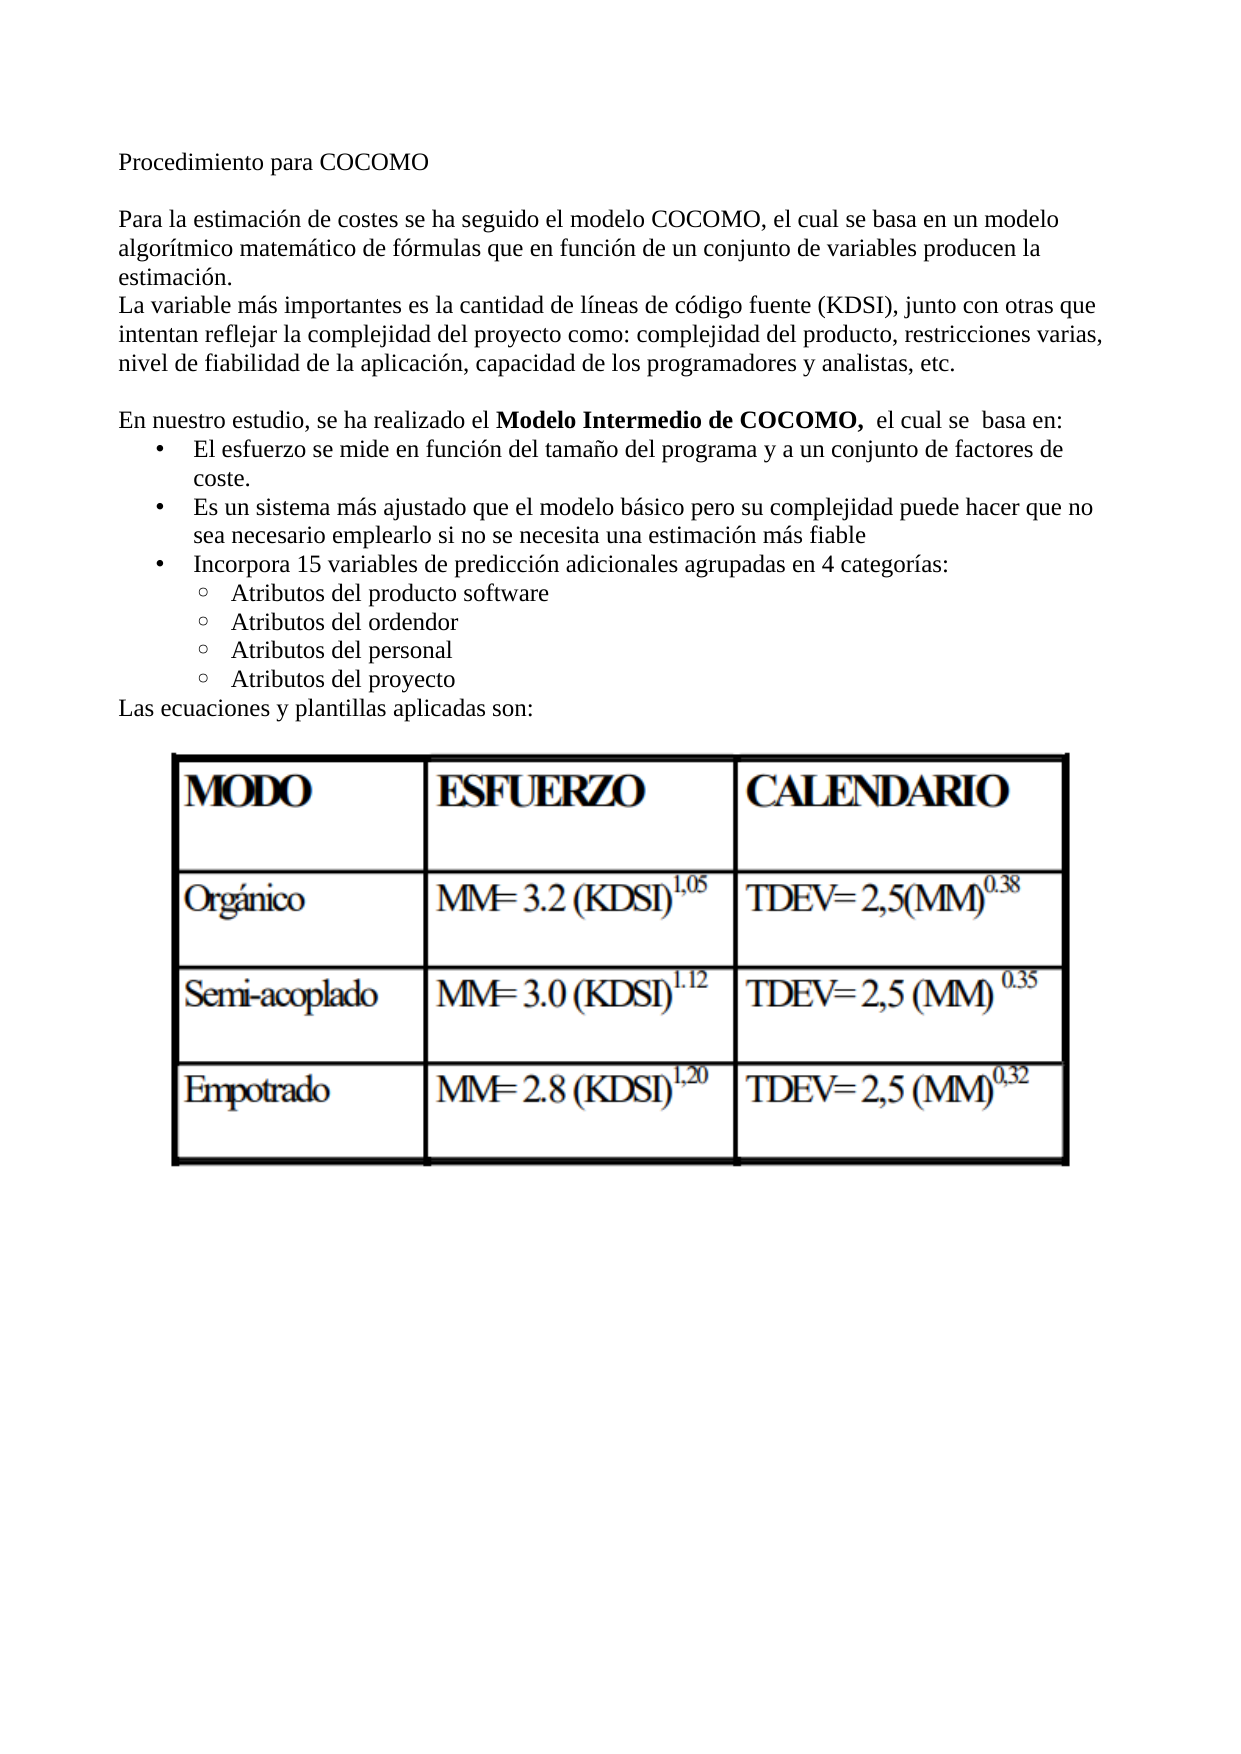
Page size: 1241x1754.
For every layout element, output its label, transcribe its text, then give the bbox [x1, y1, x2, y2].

list Es un sistema más ajustado que el modelo básico pero su complejidad puede hacer que no sea necesario emplearlo si no se necesita una estimación más fiable [156, 492, 1122, 549]
list Atributos del ordendor [193, 607, 1122, 636]
list Incorpora 15 variables de predicción adicionales agrupadas en 4 categorías: [156, 549, 1122, 578]
list Atributos del personal [193, 636, 1122, 664]
text La variable más importantes es la cantidad de líneas de código fuente (KDSI), junto con otras que intentan reflejar la complejidad del proyecto como: complejidad del producto, restricciones varias, nivel de fiabilidad de la aplicación, capacidad de los programadores y analistas, etc. [118, 291, 1122, 377]
text En nuestro estudio, se ha realizado el Modelo Intermedio de COCOMO, el cual se basa en: [118, 406, 1122, 434]
picture [167, 750, 1073, 1168]
list Atributos del proyecto [193, 664, 1122, 693]
text Procedimiento para COCOMO [118, 147, 1122, 176]
text Para la estimación de costes se ha seguido el modelo COCOMO, el cual se basa en un modelo algorítmico matemático de fórmulas que en función de un conjunto de variables producen la estimación. [118, 204, 1122, 291]
list El esfuerzo se mide en función del tamaño del programa y a un conjunto de factores de coste. [156, 434, 1122, 492]
list Atributos del producto software [193, 578, 1122, 607]
text Las ecuaciones y plantillas aplicadas son: [118, 693, 1122, 722]
